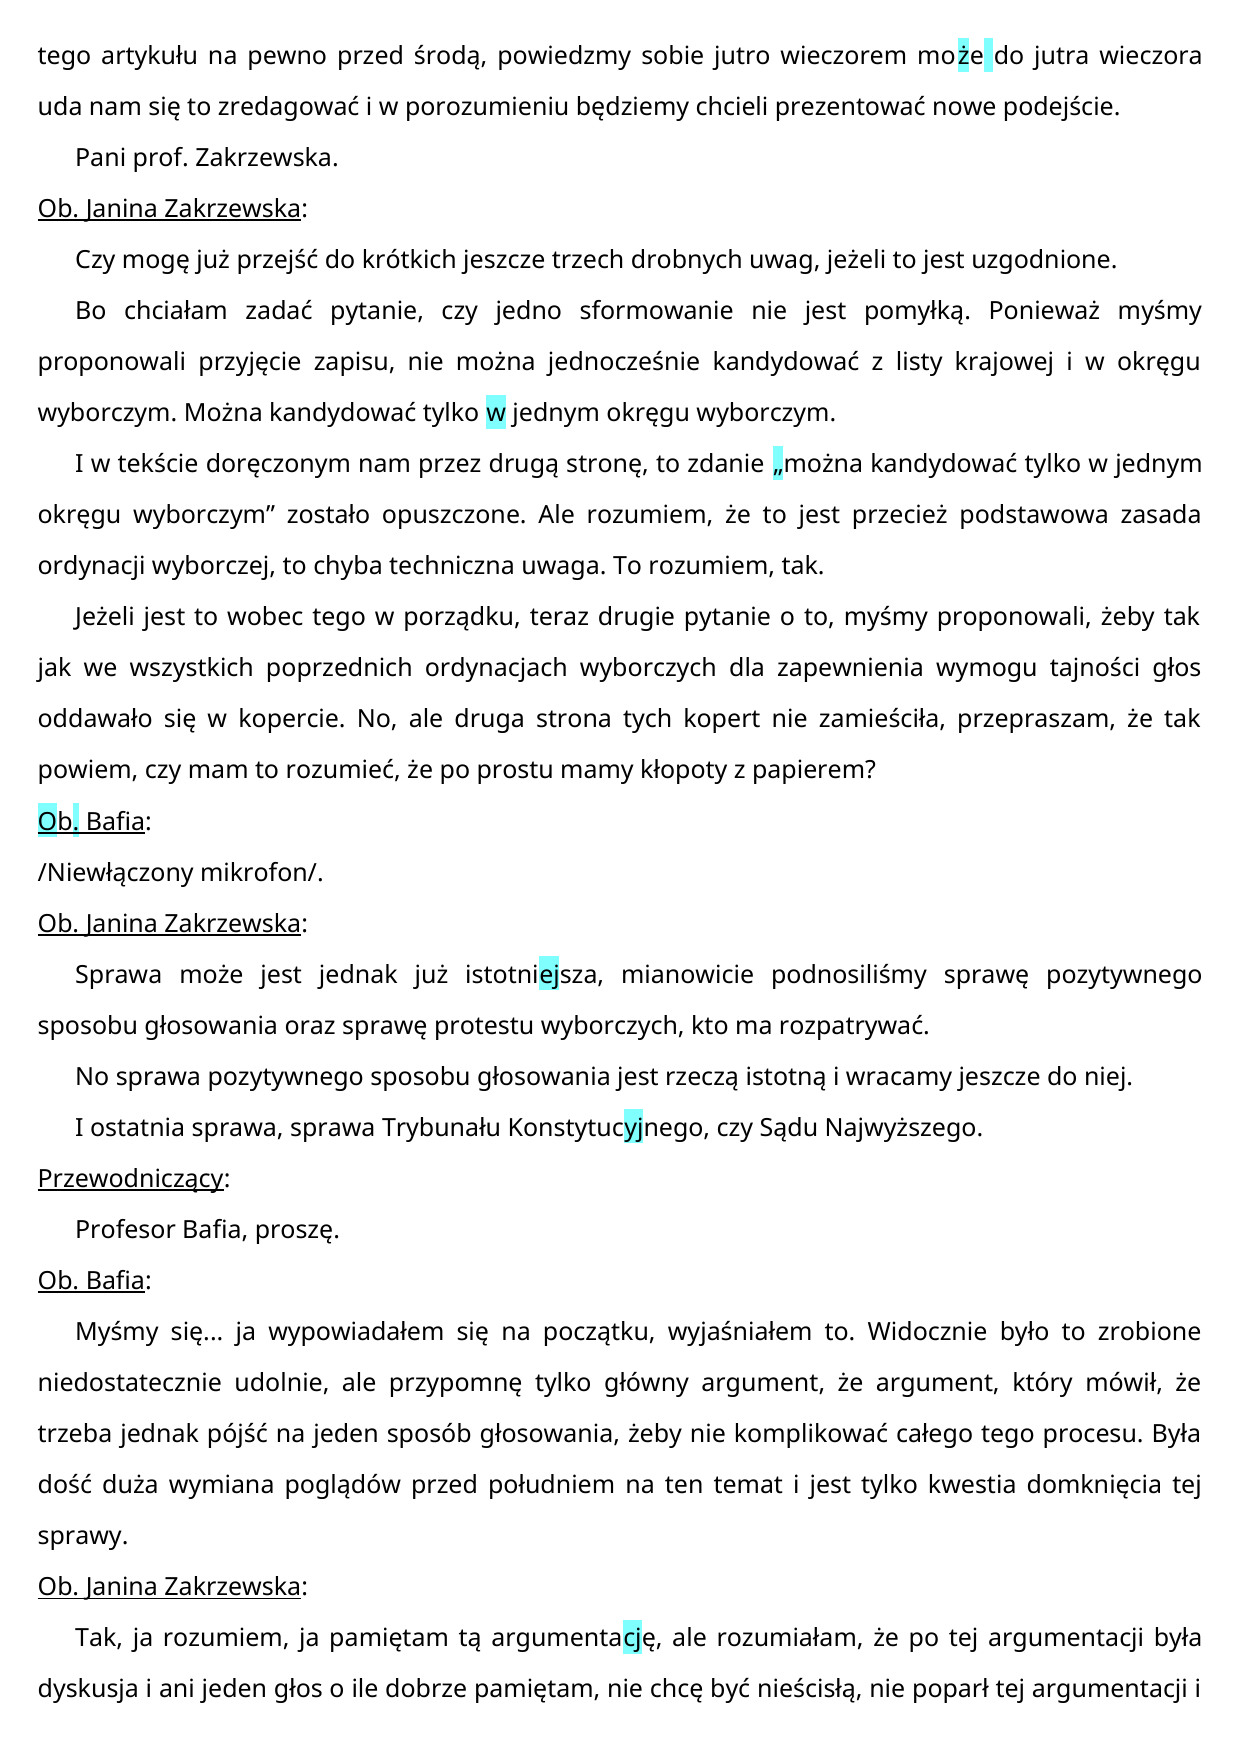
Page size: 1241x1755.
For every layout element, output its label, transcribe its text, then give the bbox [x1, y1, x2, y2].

text Bo chciałam zadać pytanie, czy jedno sformowanie nie jest pomyłką. Ponieważ myśmy proponowali przyjęcie zapisu, nie można jednocześnie kandydować z listy krajowej i w okręgu wyborczym. Można kandydować tylko w jednym okręgu wyborczym. [37, 293, 1203, 429]
text Pani prof. Zakrzewska. [37, 139, 1203, 174]
text Czy mogę już przejść do krótkich jeszcze trzech drobnych uwag, jeżeli to jest uzgodnione. [37, 242, 1203, 276]
text tego artykułu na pewno przed środą, powiedzmy sobie jutro wieczorem może do jutra wieczora uda nam się to zredagować i w porozumieniu będziemy chcieli prezentować nowe podejście. [37, 37, 1203, 123]
text Przewodniczący: [37, 1160, 1203, 1194]
text I ostatnia sprawa, sprawa Trybunału Konstytucyjnego, czy Sądu Najwyższego. [37, 1109, 1203, 1143]
text Ob. Janina Zakrzewska: [37, 191, 1203, 225]
text Tak, ja rozumiem, ja pamiętam tą argumentację, ale rozumiałam, że po tej argumentacji była dyskusja i ani jeden głos o ile dobrze pamiętam, nie chcę być nieścisłą, nie poparł tej argumentacji i [37, 1620, 1203, 1705]
text Ob. Janina Zakrzewska: [37, 905, 1203, 939]
text I w tekście doręczonym nam przez drugą stronę, to zdanie „można kandydować tylko w jednym okręgu wyborczym” zostało opuszczone. Ale rozumiem, że to jest przecież podstawowa zasada ordynacji wyborczej, to chyba techniczna uwaga. To rozumiem, tak. [37, 446, 1203, 582]
text No sprawa pozytywnego sposobu głosowania jest rzeczą istotną i wracamy jeszcze do niej. [37, 1058, 1203, 1092]
text Myśmy się... ja wypowiadałem się na początku, wyjaśniałem to. Widocznie było to zrobione niedostatecznie udolnie, ale przypomnę tylko główny argument, że argument, który mówił, że trzeba jednak pójść na jeden sposób głosowania, żeby nie komplikować całego tego procesu. Była dość duża wymiana poglądów przed południem na ten temat i jest tylko kwestia domknięcia tej sprawy. [37, 1313, 1203, 1552]
text Jeżeli jest to wobec tego w porządku, teraz drugie pytanie o to, myśmy proponowali, żeby tak jak we wszystkich poprzednich ordynacjach wyborczych dla zapewnienia wymogu tajności głos oddawało się w kopercie. No, ale druga strona tych kopert nie zamieściła, przepraszam, że tak powiem, czy mam to rozumieć, że po prostu mamy kłopoty z papierem? [37, 599, 1203, 786]
text Ob. Bafia: [37, 803, 1203, 837]
text Ob. Bafia: [37, 1262, 1203, 1297]
text /Niewłączony mikrofon/. [37, 854, 1203, 888]
text Profesor Bafia, proszę. [37, 1211, 1203, 1246]
text Ob. Janina Zakrzewska: [37, 1569, 1203, 1603]
text Sprawa może jest jednak już istotniejsza, mianowicie podnosiliśmy sprawę pozytywnego sposobu głosowania oraz sprawę protestu wyborczych, kto ma rozpatrywać. [37, 956, 1203, 1041]
